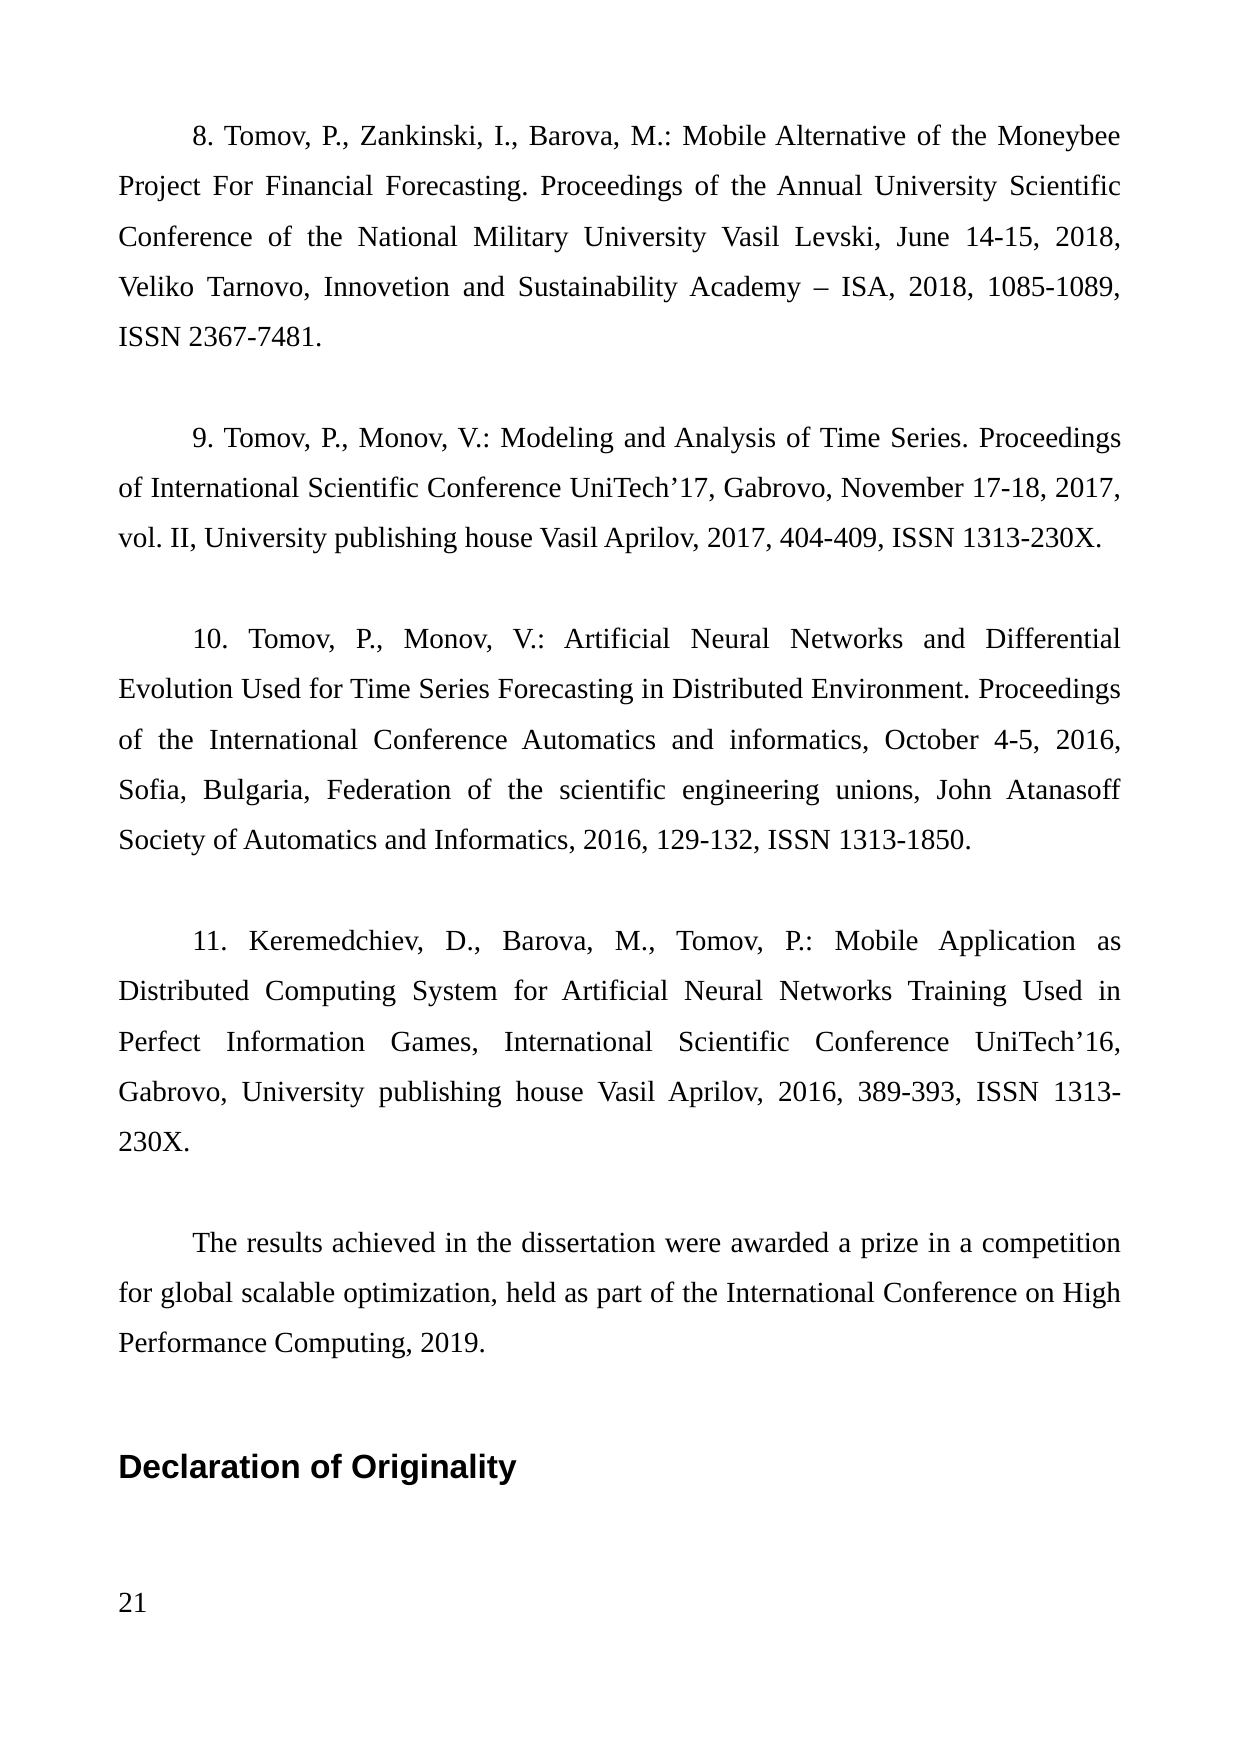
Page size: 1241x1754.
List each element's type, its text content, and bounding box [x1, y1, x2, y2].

text The results achieved in the dissertation were awarded a prize in a competition for global scalable optimization, held as part of the International Conference on High Performance Computing, 2019. [118, 1225, 1122, 1359]
subtitle Declaration of Originality [118, 1447, 1122, 1486]
text 9. Tomov, P., Monov, V.: Modeling and Analysis of Time Series. Proceedings of International Scientific Conference UniTech’17, Gabrovo, November 17-18, 2017, vol. II, University publishing house Vasil Aprilov, 2017, 404-409, ISSN 1313-230X. [118, 420, 1122, 554]
text 8. Tomov, P., Zankinski, I., Barova, M.: Mobile Alternative of the Moneybee Project For Financial Forecasting. Proceedings of the Annual University Scientific Conference of the National Military University Vasil Levski, June 14-15, 2018, Veliko Tarnovo, Innovetion and Sustainability Academy – ISA, 2018, 1085-1089, ISSN 2367-7481. [118, 118, 1122, 353]
text 10. Tomov, P., Monov, V.: Artificial Neural Networks and Differential Evolution Used for Time Series Forecasting in Distributed Environment. Proceedings of the International Conference Automatics and informatics, October 4-5, 2016, Sofia, Bulgaria, Federation of the scientific engineering unions, John Atanasoff Society of Automatics and Informatics, 2016, 129-132, ISSN 1313-1850. [118, 621, 1122, 856]
text 11. Keremedchiev, D., Barova, M., Tomov, P.: Mobile Application as Distributed Computing System for Artificial Neural Networks Training Used in Perfect Information Games, International Scientific Conference UniTech’16, Gabrovo, University publishing house Vasil Aprilov, 2016, 389-393, ISSN 1313-230X. [118, 923, 1122, 1158]
